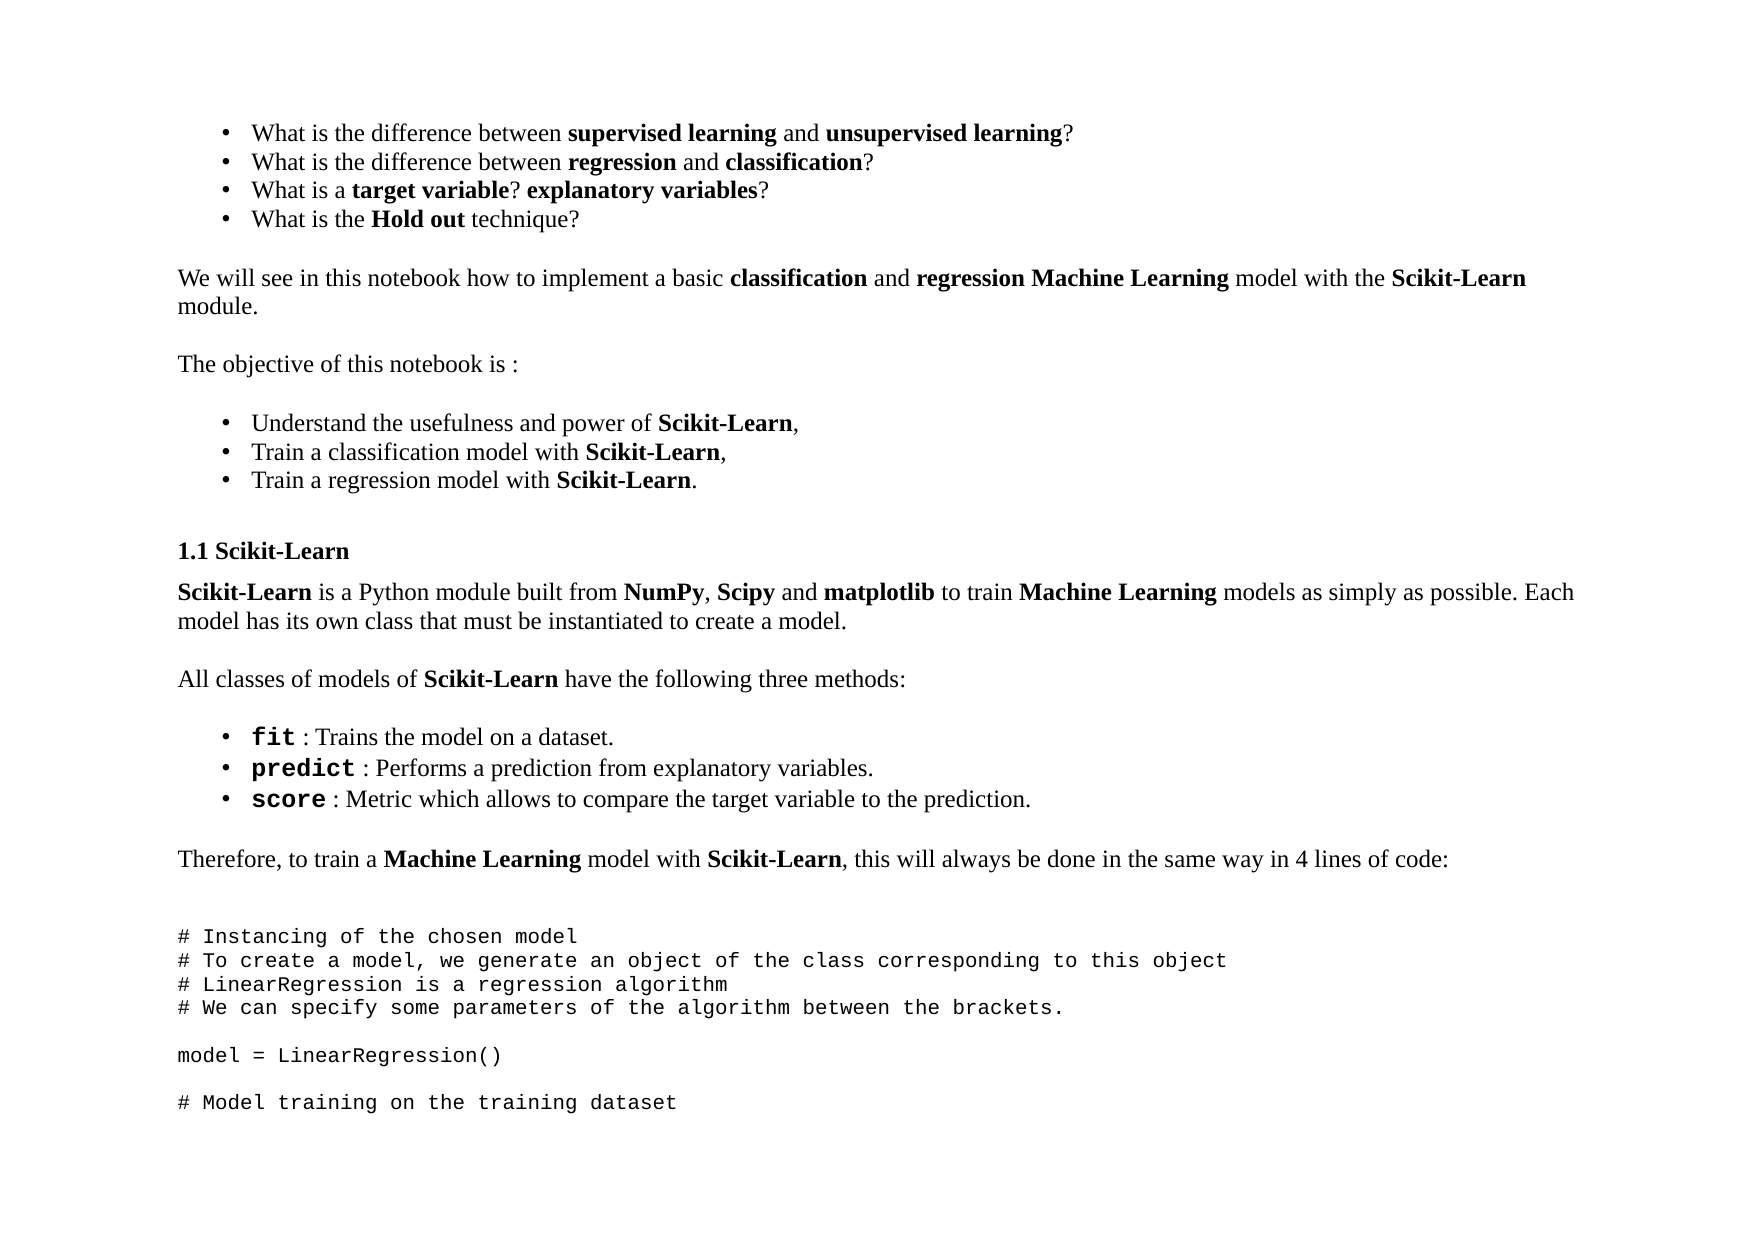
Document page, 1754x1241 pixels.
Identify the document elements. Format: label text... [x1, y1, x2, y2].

text Therefore, to train a Machine Learning model with Scikit-Learn, this will always be done in the same way in 4 lines of code: [177, 844, 1577, 873]
text # Instancing of the chosen model [177, 926, 1577, 950]
text We will see in this notebook how to implement a basic classification and regression Machine Learning model with the Scikit-Learn module. [177, 263, 1577, 320]
list Understand the usefulness and power of Scikit-Learn, [222, 408, 1577, 437]
list fit : Trains the model on a dataset. [222, 722, 1577, 753]
text model = LinearRegression() [177, 1044, 1577, 1068]
list predict : Performs a prediction from explanatory variables. [222, 753, 1577, 784]
list Train a regression model with Scikit-Learn. [222, 465, 1577, 494]
text The objective of this notebook is : [177, 349, 1577, 378]
list What is a target variable? explanatory variables? [222, 176, 1577, 204]
list What is the Hold out technique? [222, 204, 1577, 233]
text # To create a model, we generate an object of the class corresponding to this object [177, 950, 1577, 974]
list Train a classification model with Scikit-Learn, [222, 437, 1577, 465]
list score : Metric which allows to compare the target variable to the prediction. [222, 784, 1577, 815]
text # LinearRegression is a regression algorithm [177, 974, 1577, 997]
subtitle 1.1 Scikit-Learn [177, 536, 1577, 565]
text # Model training on the training dataset [177, 1092, 1577, 1116]
text All classes of models of Scikit-Learn have the following three methods: [177, 664, 1577, 693]
text # We can specify some parameters of the algorithm between the brackets. [177, 997, 1577, 1021]
list What is the difference between regression and classification? [222, 147, 1577, 176]
text Scikit-Learn is a Python module built from NumPy, Scipy and matplotlib to train Machine Learning models as simply as possible. Each model has its own class that must be instantiated to create a model. [177, 577, 1577, 635]
list What is the difference between supervised learning and unsupervised learning? [222, 118, 1577, 147]
